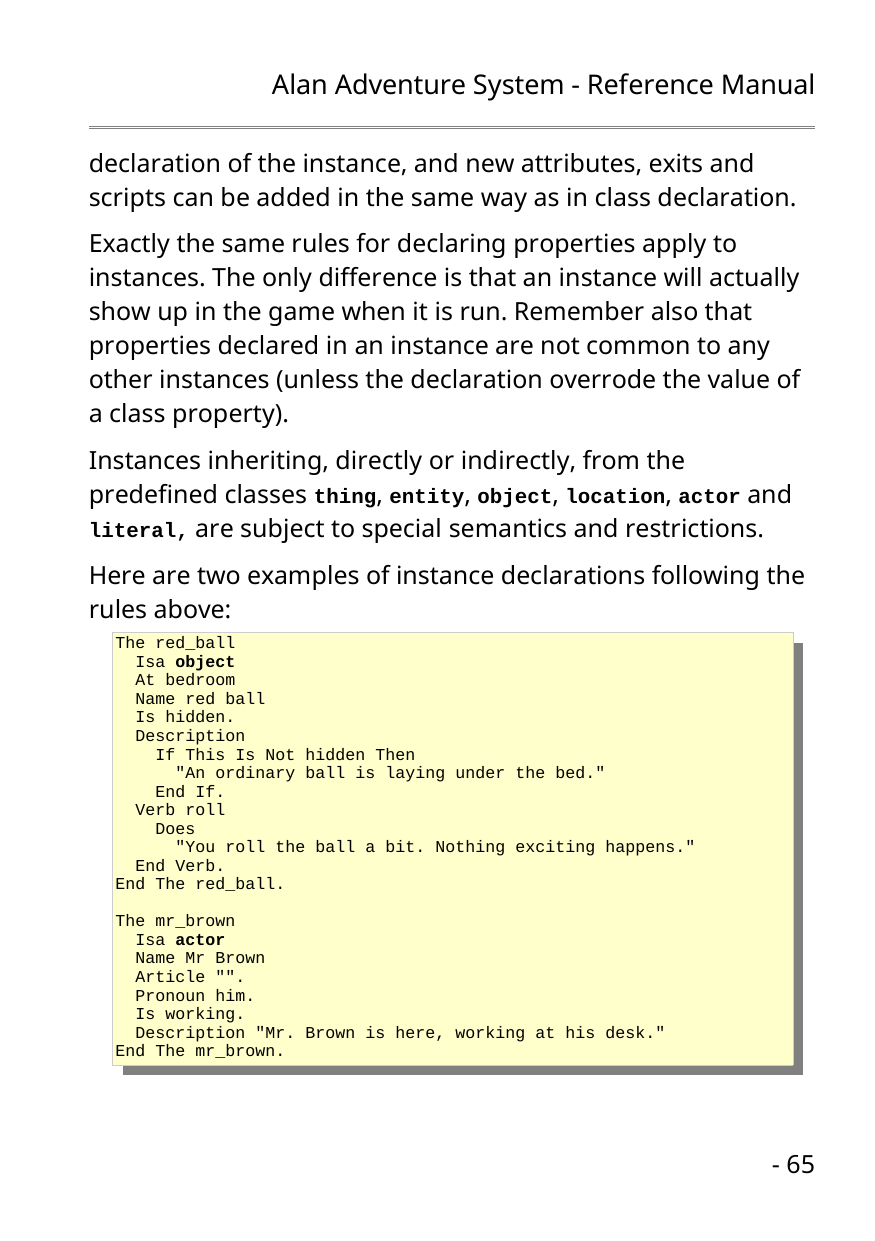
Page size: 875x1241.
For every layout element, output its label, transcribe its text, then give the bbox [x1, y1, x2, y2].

text Instances inheriting, directly or indirectly, from the predefined classes thing, entity, object, location, actor and literal, are subject to special semantics and restrictions. [88, 443, 815, 545]
text Here are two examples of instance declarations following the rules above: [88, 558, 815, 626]
text declaration of the instance, and new attributes, exits and scripts can be added in the same way as in class declaration. [88, 146, 815, 213]
text Exactly the same rules for declaring properties apply to instances. The only difference is that an instance will actually show up in the game when it is run. Remember also that properties declared in an instance are not common to any other instances (unless the declaration overrode the value of a class property). [88, 226, 815, 430]
text The red_ball Isa object At bedroom Name red ball Is hidden. Description If This Is Not hidden Then "An ordinary ball is laying under the bed." End If. Verb roll Does "You roll the ball a bit. Nothing exciting happens." End Verb. End The red_ball. The mr_brown Isa actor Name Mr Brown Article "". Pronoun him. Is working. Description "Mr. Brown is here, working at his desk." End The mr_brown. [113, 633, 793, 1065]
